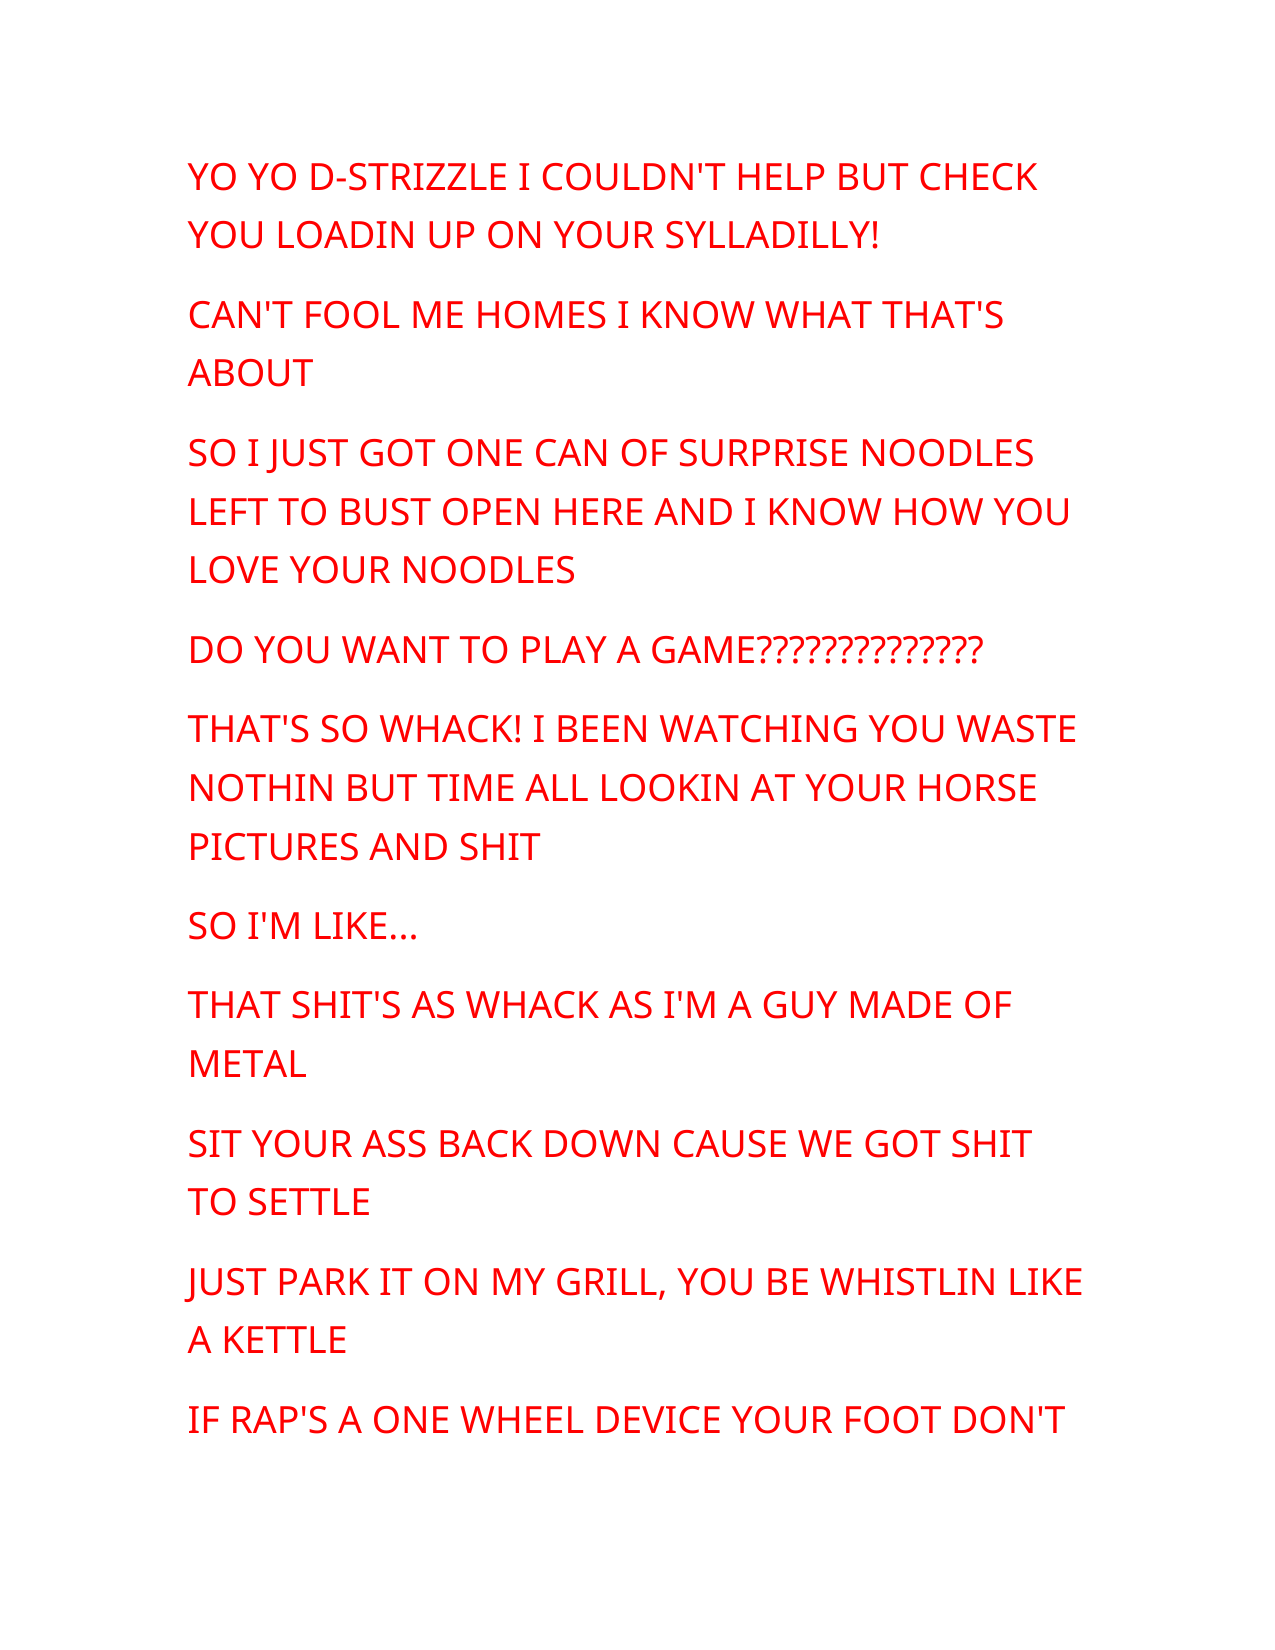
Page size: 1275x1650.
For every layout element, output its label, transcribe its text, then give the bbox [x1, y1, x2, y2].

text SIT YOUR ASS BACK DOWN CAUSE WE GOT SHIT TO SETTLE [187, 1117, 1087, 1227]
text THAT'S SO WHACK! I BEEN WATCHING YOU WASTE NOTHIN BUT TIME ALL LOOKIN AT YOUR HORSE PICTURES AND SHIT [187, 702, 1087, 871]
text SO I JUST GOT ONE CAN OF SURPRISE NOODLES LEFT TO BUST OPEN HERE AND I KNOW HOW YOU LOVE YOUR NOODLES [187, 426, 1087, 594]
text CAN'T FOOL ME HOMES I KNOW WHAT THAT'S ABOUT [187, 288, 1087, 398]
text YO YO D-STRIZZLE I COULDN'T HELP BUT CHECK YOU LOADIN UP ON YOUR SYLLADILLY! [187, 150, 1087, 260]
text DO YOU WANT TO PLAY A GAME?????????????? [187, 623, 1087, 674]
text THAT SHIT'S AS WHACK AS I'M A GUY MADE OF METAL [187, 979, 1087, 1088]
text JUST PARK IT ON MY GRILL, YOU BE WHISTLIN LIKE A KETTLE [187, 1255, 1087, 1365]
text SO I'M LIKE... [187, 899, 1087, 950]
text IF RAP'S A ONE WHEEL DEVICE YOUR FOOT DON'T [187, 1393, 1087, 1444]
